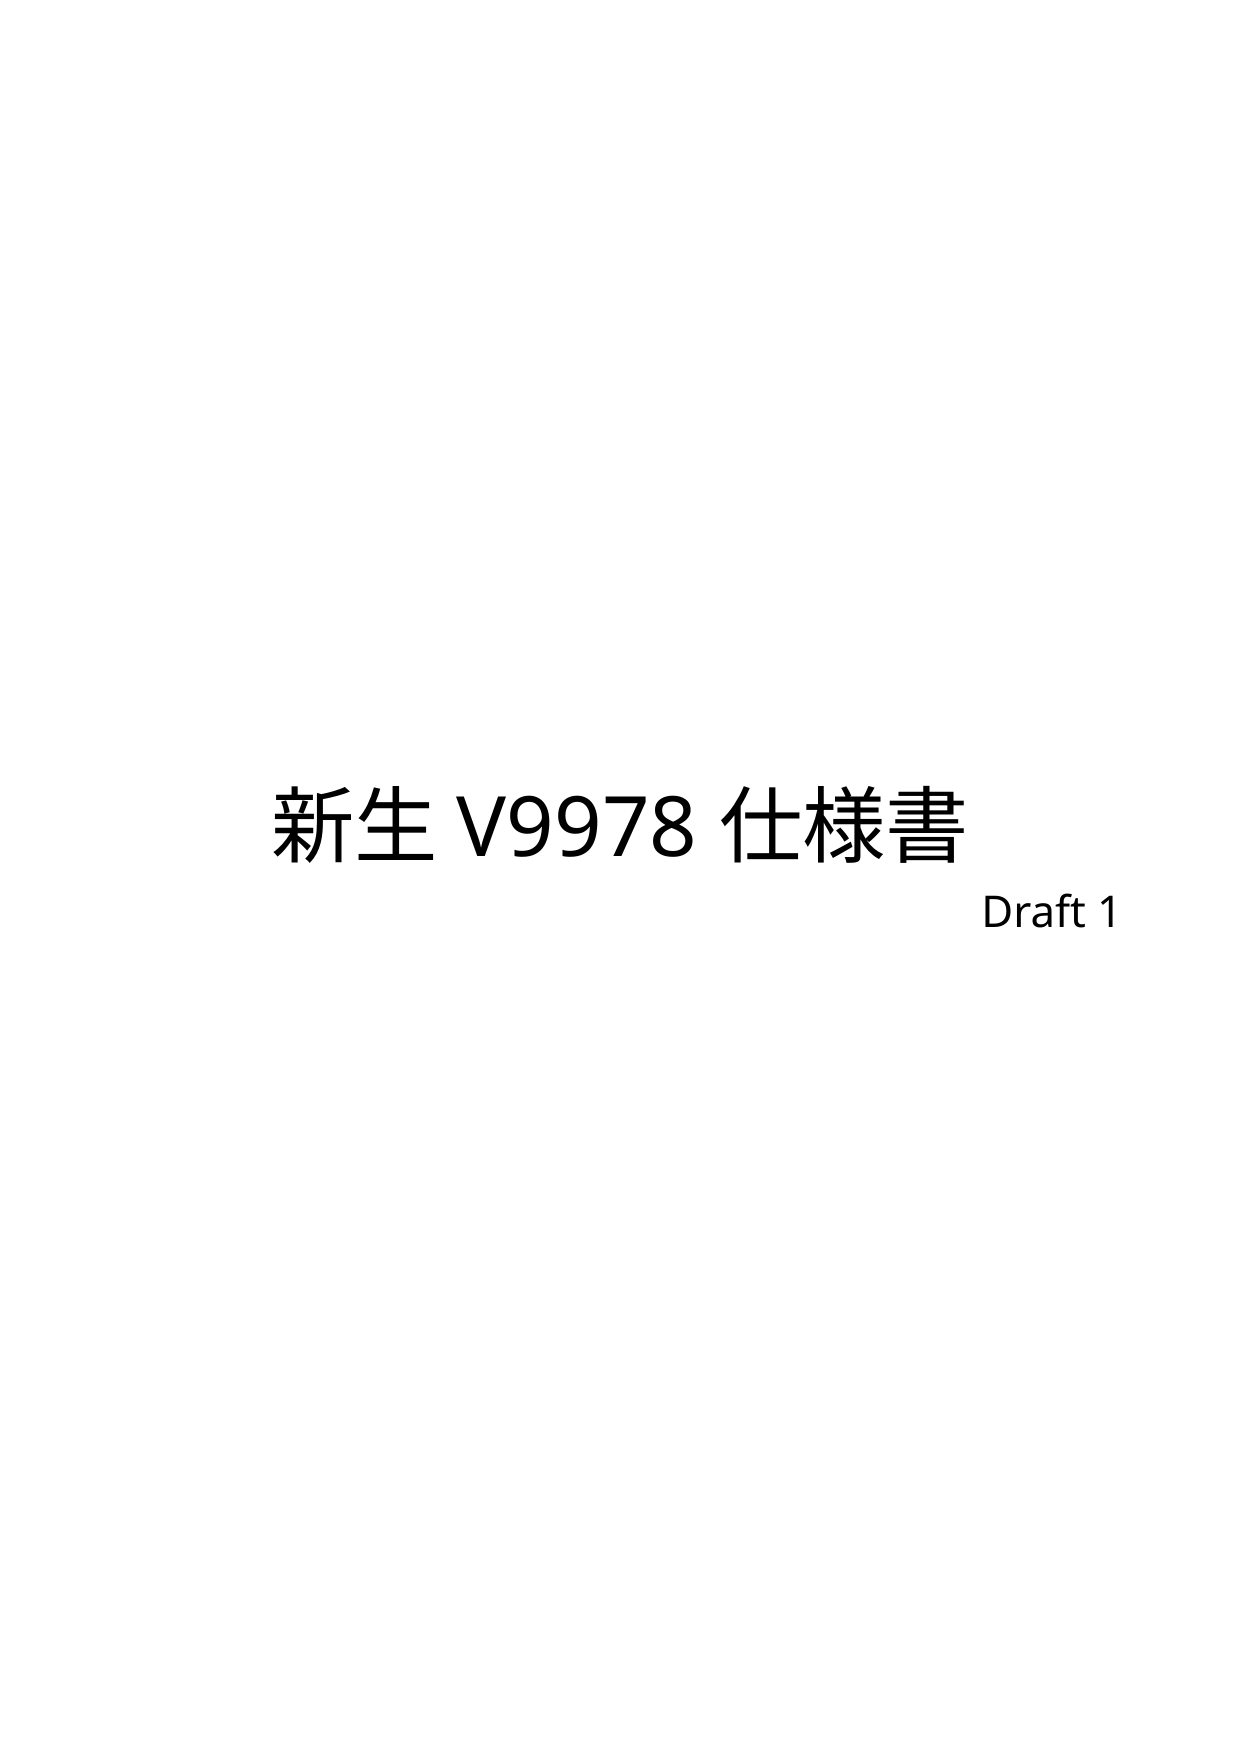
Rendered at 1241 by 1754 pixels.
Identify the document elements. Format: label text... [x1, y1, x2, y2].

text 新生 V9978 仕様書 [118, 760, 1122, 881]
text Draft 1 [118, 881, 1122, 941]
